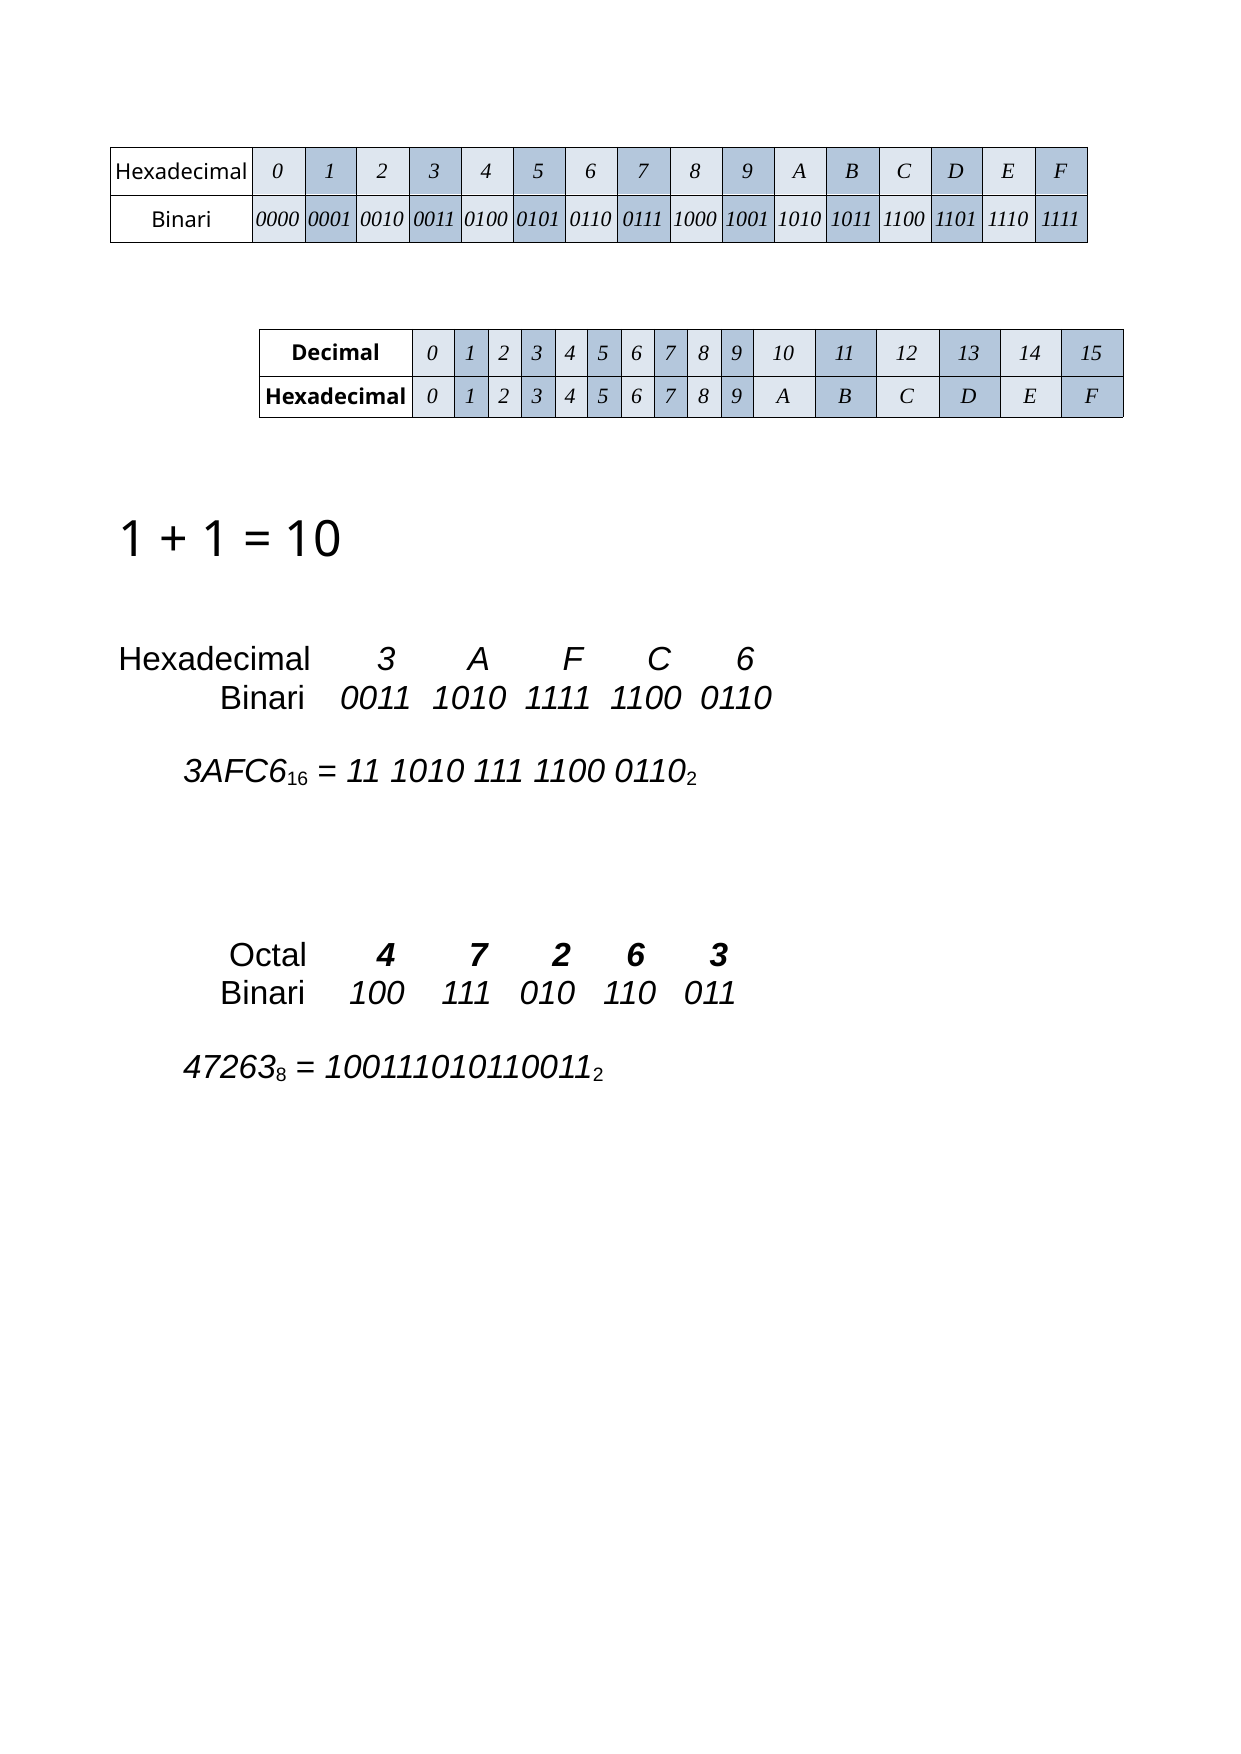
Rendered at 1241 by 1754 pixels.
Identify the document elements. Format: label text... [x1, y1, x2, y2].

table_cell Binari [111, 196, 252, 242]
table_header 5 [514, 148, 565, 194]
table_cell 8 [688, 377, 721, 417]
table_header 6 [566, 148, 617, 194]
table_header 2 [489, 330, 521, 376]
table_cell Hexadecimal [260, 377, 412, 417]
table_header 8 [688, 330, 721, 376]
table_cell 9 [722, 377, 753, 417]
table_cell 6 [622, 377, 654, 417]
table_header F [1036, 148, 1087, 194]
table_cell 1100 [880, 196, 931, 242]
table_header 0 [253, 148, 305, 194]
table_cell 1001 [723, 196, 774, 242]
table_header 6 [622, 330, 654, 376]
table_header 3 [522, 330, 555, 376]
table_header 8 [671, 148, 722, 194]
table_cell 7 [655, 377, 687, 417]
table_header 10 [754, 330, 815, 376]
table_cell 1011 [827, 196, 879, 242]
table_cell E [1001, 377, 1061, 417]
text Octal 4 7 2 6 3 [118, 935, 1122, 973]
table_header 9 [723, 148, 774, 194]
table_header 9 [722, 330, 753, 376]
table_cell 1010 [775, 196, 826, 242]
text Binari 100 111 010 110 011 [118, 973, 1122, 1012]
table_cell 1 [455, 377, 488, 417]
table_cell D [940, 377, 1000, 417]
table_cell C [877, 377, 939, 417]
table_cell 0100 [462, 196, 513, 242]
table_cell 0001 [306, 196, 356, 242]
table_cell 0000 [253, 196, 305, 242]
table_header Hexadecimal [111, 148, 252, 194]
table_cell 4 [556, 377, 587, 417]
text 472638 = 1001110101100112 [118, 1047, 1122, 1086]
table_cell F [1062, 377, 1123, 417]
table_cell 0110 [566, 196, 617, 242]
table_cell 2 [489, 377, 521, 417]
table_cell 1111 [1036, 196, 1087, 242]
text 3AFC616 = 11 1010 111 1100 01102 [118, 752, 1122, 790]
text 1 + 1 = 10 [118, 503, 1122, 571]
table_header 5 [588, 330, 621, 376]
text Hexadecimal 3 A F C 6 [118, 639, 1122, 678]
table_header 2 [357, 148, 409, 194]
table_cell B [816, 377, 876, 417]
table_header 11 [816, 330, 876, 376]
table_header 4 [556, 330, 587, 376]
table_header 12 [877, 330, 939, 376]
table_header 4 [462, 148, 513, 194]
table_cell 1101 [932, 196, 982, 242]
table_cell 0 [413, 377, 454, 417]
table_header D [932, 148, 982, 194]
table_header A [775, 148, 826, 194]
table_cell 0011 [410, 196, 461, 242]
table_header 13 [940, 330, 1000, 376]
table_header Decimal [260, 330, 412, 376]
table_cell 5 [588, 377, 621, 417]
table_cell 1000 [671, 196, 722, 242]
table_cell 3 [522, 377, 555, 417]
table_header 14 [1001, 330, 1061, 376]
table_cell 0111 [618, 196, 670, 242]
table_header 15 [1062, 330, 1123, 376]
table_header B [827, 148, 879, 194]
table_header 0 [413, 330, 454, 376]
table_cell 0010 [357, 196, 409, 242]
table_cell A [754, 377, 815, 417]
table_header 1 [306, 148, 356, 194]
table_header E [983, 148, 1035, 194]
table_header 7 [655, 330, 687, 376]
table_cell 1110 [983, 196, 1035, 242]
table_cell 0101 [514, 196, 565, 242]
table_header 7 [618, 148, 670, 194]
table_header C [880, 148, 931, 194]
table_header 3 [410, 148, 461, 194]
text Binari 0011 1010 1111 1100 0110 [118, 678, 1122, 716]
table_header 1 [455, 330, 488, 376]
